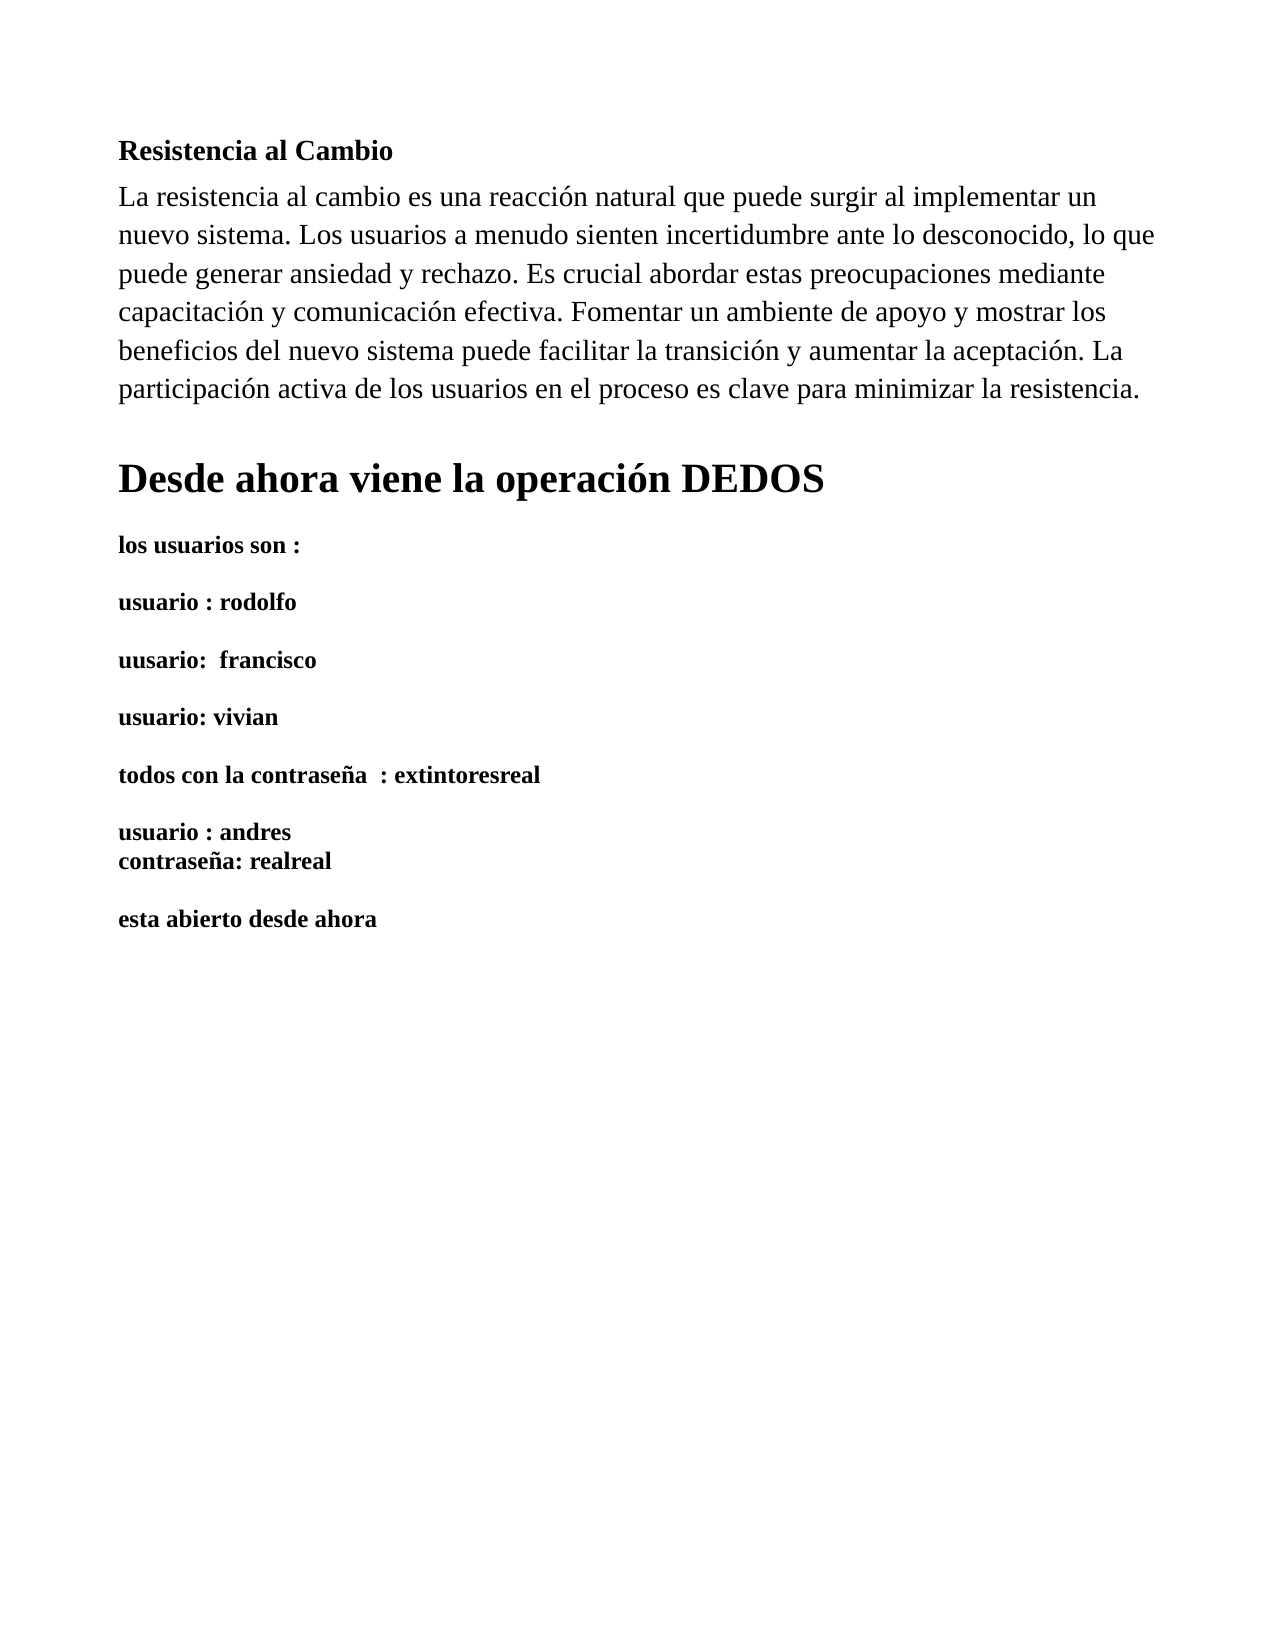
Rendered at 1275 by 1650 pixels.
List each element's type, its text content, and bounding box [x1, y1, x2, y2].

text Desde ahora viene la operación DEDOS [118, 453, 1157, 501]
subtitle Resistencia al Cambio [118, 133, 1157, 166]
text todos con la contraseña : extintoresreal [118, 760, 1157, 789]
text los usuarios son : [118, 530, 1157, 559]
text La resistencia al cambio es una reacción natural que puede surgir al implementar un nuevo sistema. Los usuarios a menudo sienten incertidumbre ante lo desconocido, lo que puede generar ansiedad y rechazo. Es crucial abordar estas preocupaciones mediante capacitación y comunicación efectiva. Fomentar un ambiente de apoyo y mostrar los beneficios del nuevo sistema puede facilitar la transición y aumentar la aceptación. La participación activa de los usuarios en el proceso es clave para minimizar la resistencia. [118, 179, 1157, 405]
text esta abierto desde ahora [118, 904, 1157, 932]
text usuario : andres [118, 817, 1157, 846]
text contraseña: realreal [118, 846, 1157, 875]
text uusario: francisco [118, 645, 1157, 674]
text usuario: vivian [118, 702, 1157, 731]
text usuario : rodolfo [118, 587, 1157, 616]
